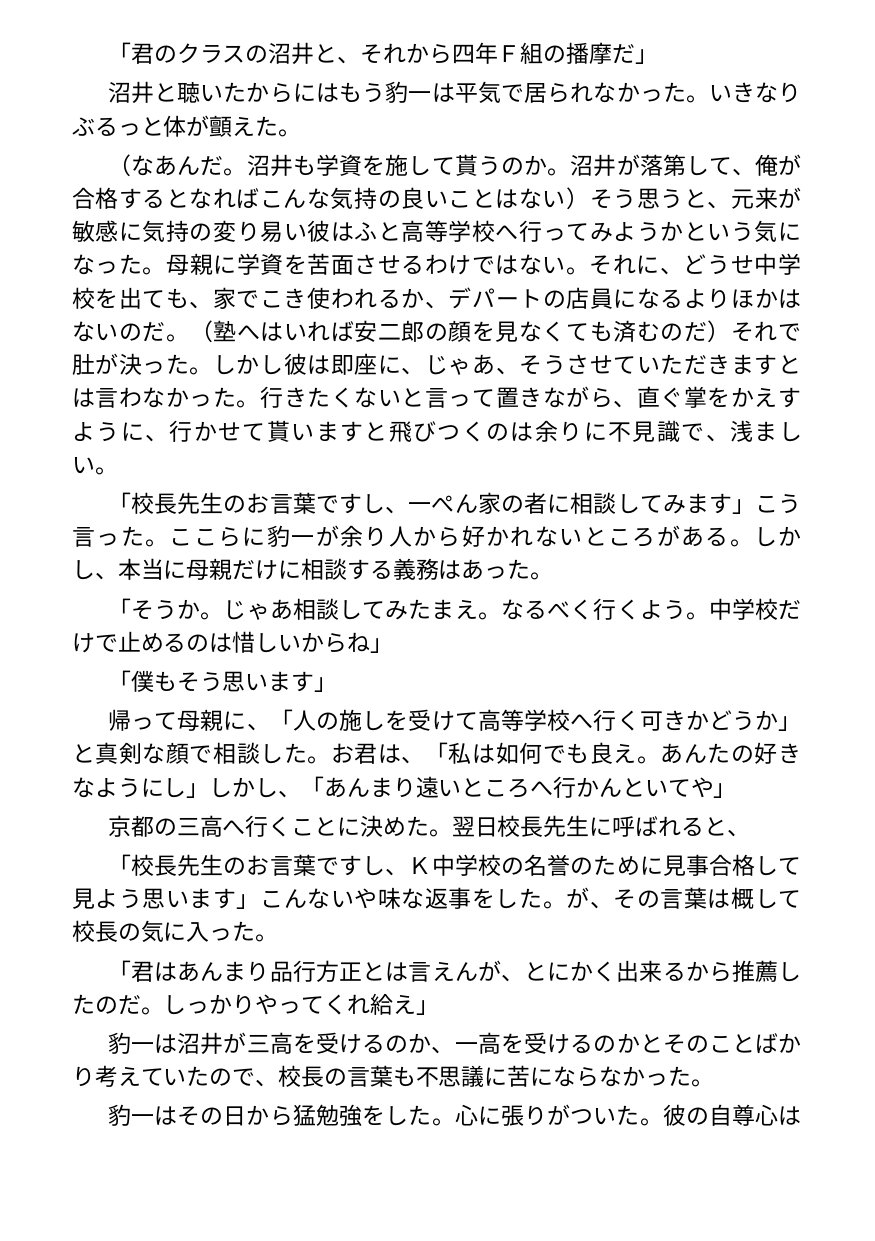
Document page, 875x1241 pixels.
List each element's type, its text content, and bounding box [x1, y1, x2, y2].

text 京都の三高へ行くことに決めた。翌日校長先生に呼ばれると、 [72, 809, 802, 842]
text 豹一はその日から猛勉強をした。心に張りがついた。彼の自尊心は [72, 1098, 802, 1131]
text 「僕もそう思います」 [72, 664, 802, 697]
text 「そうか。じゃあ相談してみたまえ。なるべく行くよう。中学校だけで止めるのは惜しいからね」 [72, 591, 802, 658]
text 帰って母親に、「人の施しを受けて高等学校へ行く可きかどうか」と真剣な顔で相談した。お君は、「私は如何でも良え。あんたの好きなようにし」しかし、「あんまり遠いところへ行かんといてや」 [72, 703, 802, 803]
text 「君のクラスの沼井と、それから四年Ｆ組の播摩だ」 [72, 36, 802, 69]
text 豹一は沼井が三高を受けるのか、一高を受けるのかとそのことばかり考えていたので、校長の言葉も不思議に苦にならなかった。 [72, 1026, 802, 1092]
text 「君はあんまり品行方正とは言えんが、とにかく出来るから推薦したのだ。しっかりやってくれ給え」 [72, 953, 802, 1020]
text （なあんだ。沼井も学資を施して貰うのか。沼井が落第して、俺が合格するとなればこんな気持の良いことはない）そう思うと、元来が敏感に気持の変り易い彼はふと高等学校へ行ってみようかという気になった。母親に学資を苦面させるわけではない。それに、どうせ中学校を出ても、家でこき使われるか、デパートの店員になるよりほかはないのだ。（塾へはいれば安二郎の顔を見なくても済むのだ）それで肚が決った。しかし彼は即座に、じゃあ、そうさせていただきますとは言わなかった。行きたくないと言って置きながら、直ぐ掌をかえすように、行かせて貰いますと飛びつくのは余りに不見識で、浅ましい。 [72, 148, 802, 480]
text 「校長先生のお言葉ですし、Ｋ中学校の名誉のために見事合格して見よう思います」こんないや味な返事をした。が、その言葉は概して校長の気に入った。 [72, 848, 802, 947]
text 沼井と聴いたからにはもう豹一は平気で居られなかった。いきなりぶるっと体が顫えた。 [72, 75, 802, 142]
text 「校長先生のお言葉ですし、一ぺん家の者に相談してみます」こう言った。ここらに豹一が余り人から好かれないところがある。しかし、本当に母親だけに相談する義務はあった。 [72, 486, 802, 586]
